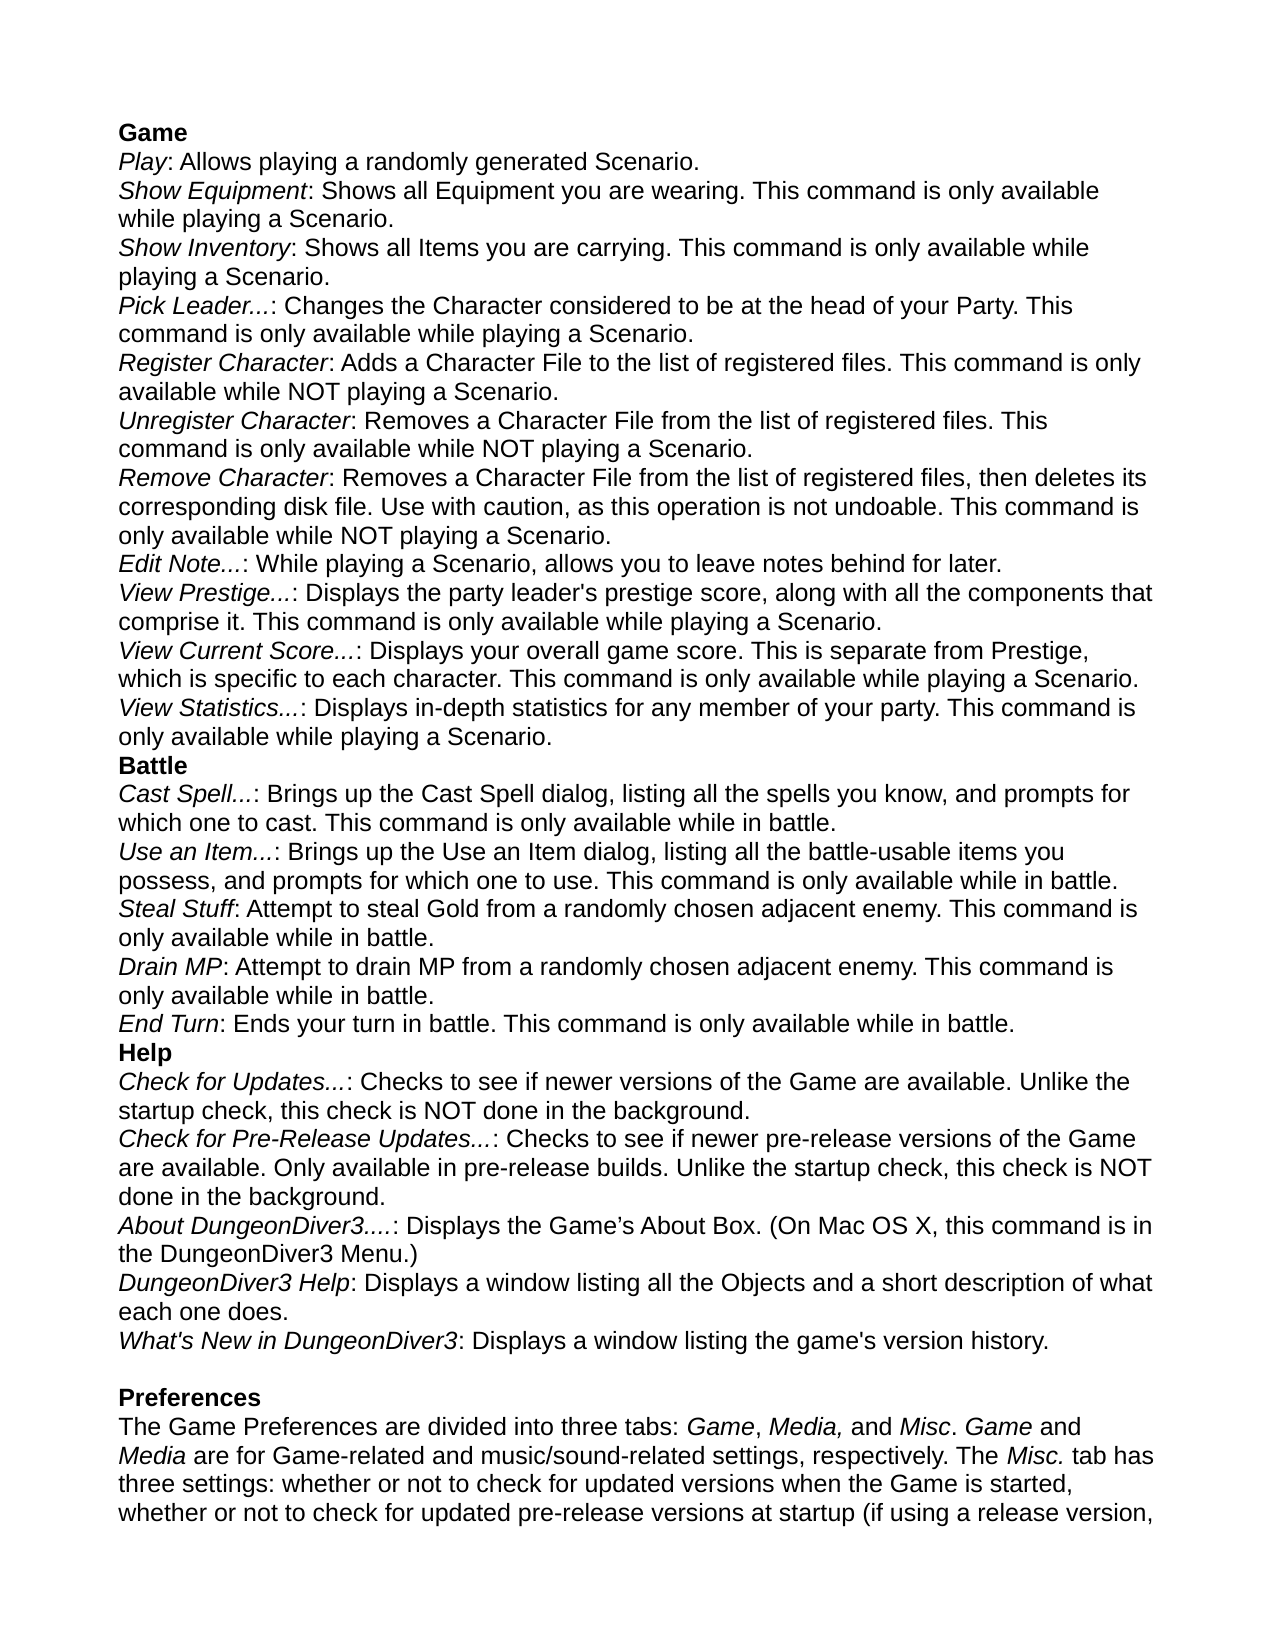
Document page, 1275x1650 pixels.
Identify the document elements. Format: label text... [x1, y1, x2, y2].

text DungeonDiver3 Help: Displays a window listing all the Objects and a short description of what each one does. [118, 1268, 1157, 1326]
text What's New in DungeonDiver3: Displays a window listing the game's version history. [118, 1326, 1157, 1354]
text Unregister Character: Removes a Character File from the list of registered files. This command is only available while NOT playing a Scenario. [118, 406, 1157, 463]
text Drain MP: Attempt to drain MP from a randomly chosen adjacent enemy. This command is only available while in battle. [118, 952, 1157, 1009]
text Register Character: Adds a Character File to the list of registered files. This command is only available while NOT playing a Scenario. [118, 348, 1157, 406]
text Help [118, 1038, 1157, 1067]
text Check for Pre-Release Updates...: Checks to see if newer pre-release versions of the Game are available. Only available in pre-release builds. Unlike the startup check, this check is NOT done in the background. [118, 1124, 1157, 1211]
text Check for Updates...: Checks to see if newer versions of the Game are available. Unlike the startup check, this check is NOT done in the background. [118, 1067, 1157, 1124]
text About DungeonDiver3....: Displays the Game’s About Box. (On Mac OS X, this command is in the DungeonDiver3 Menu.) [118, 1211, 1157, 1268]
text Steal Stuff: Attempt to steal Gold from a randomly chosen adjacent enemy. This command is only available while in battle. [118, 894, 1157, 952]
text View Current Score...: Displays your overall game score. This is separate from Prestige, which is specific to each character. This command is only available while playing a Scenario. [118, 636, 1157, 693]
text Game [118, 118, 1157, 147]
text Use an Item...: Brings up the Use an Item dialog, listing all the battle-usable items you possess, and prompts for which one to use. This command is only available while in battle. [118, 837, 1157, 894]
text Pick Leader...: Changes the Character considered to be at the head of your Party. This command is only available while playing a Scenario. [118, 291, 1157, 348]
text Battle [118, 751, 1157, 779]
text Preferences [118, 1383, 1157, 1412]
text Play: Allows playing a randomly generated Scenario. [118, 147, 1157, 176]
text Edit Note...: While playing a Scenario, allows you to leave notes behind for later. [118, 549, 1157, 578]
text Cast Spell...: Brings up the Cast Spell dialog, listing all the spells you know, and prompts for which one to cast. This command is only available while in battle. [118, 779, 1157, 837]
text Show Inventory: Shows all Items you are carrying. This command is only available while playing a Scenario. [118, 233, 1157, 291]
text View Prestige...: Displays the party leader's prestige score, along with all the components that comprise it. This command is only available while playing a Scenario. [118, 578, 1157, 636]
text View Statistics...: Displays in-depth statistics for any member of your party. This command is only available while playing a Scenario. [118, 693, 1157, 751]
text Show Equipment: Shows all Equipment you are wearing. This command is only available while playing a Scenario. [118, 176, 1157, 233]
text The Game Preferences are divided into three tabs: Game, Media, and Misc. Game and Media are for Game-related and music/sound-related settings, respectively. The Misc. tab has three settings: whether or not to check for updated versions when the Game is started, whether or not to check for updated pre-release versions at startup (if using a release version, [118, 1412, 1157, 1527]
text End Turn: Ends your turn in battle. This command is only available while in battle. [118, 1009, 1157, 1038]
text Remove Character: Removes a Character File from the list of registered files, then deletes its corresponding disk file. Use with caution, as this operation is not undoable. This command is only available while NOT playing a Scenario. [118, 463, 1157, 549]
